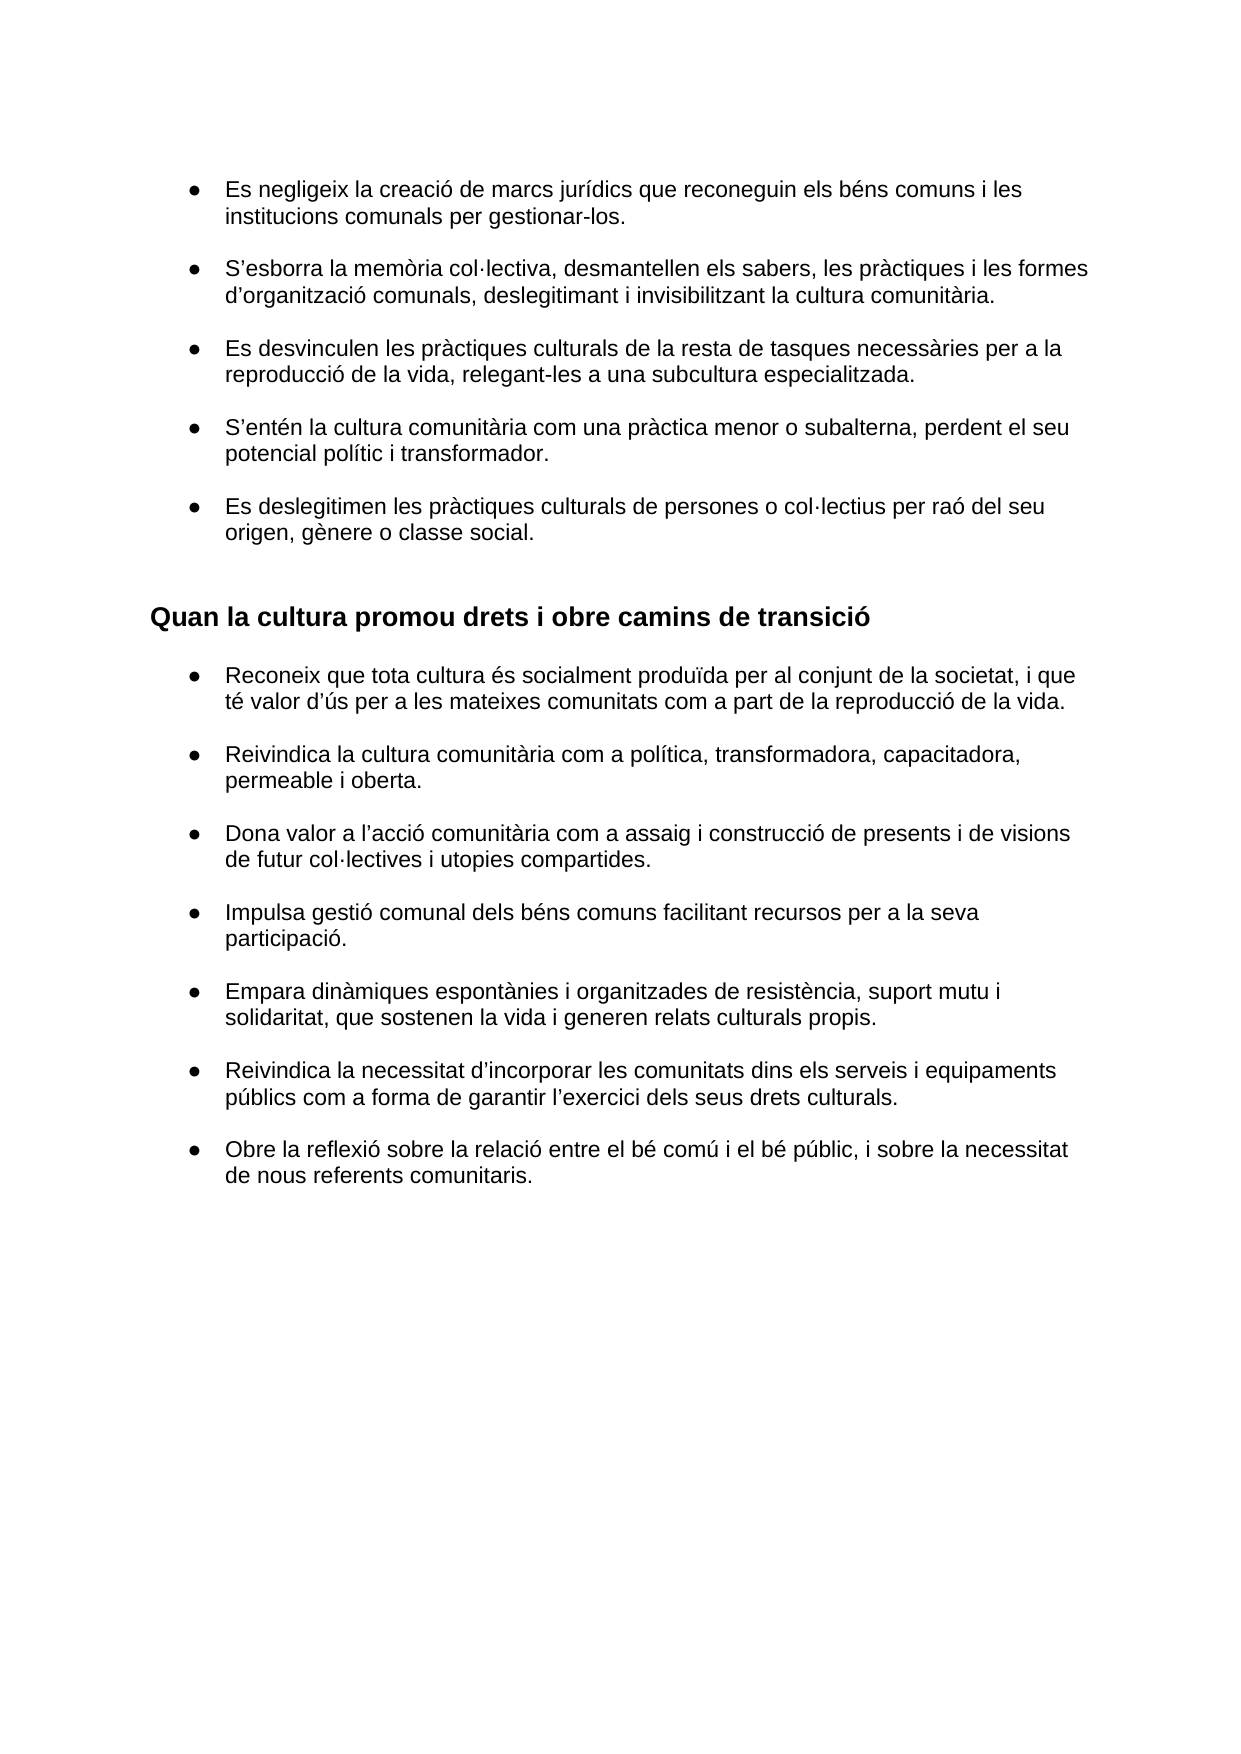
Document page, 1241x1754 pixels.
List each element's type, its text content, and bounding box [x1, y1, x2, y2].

list Impulsa gestió comunal dels béns comuns facilitant recursos per a la seva participació. [187, 899, 1090, 978]
list Dona valor a l’acció comunitària com a assaig i construcció de presents i de visions de futur col·lectives i utopies compartides. [187, 820, 1090, 899]
list Es negligeix la creació de marcs jurídics que reconeguin els béns comuns i les institucions comunals per gestionar-los. [187, 176, 1090, 255]
list Es deslegitimen les pràctiques culturals de persones o col·lectius per raó del seu origen, gènere o classe social. [187, 493, 1090, 572]
list Reconeix que tota cultura és socialment produïda per al conjunt de la societat, i que té valor d’ús per a les mateixes comunitats com a part de la reproducció de la vida. [187, 662, 1090, 741]
list [187, 150, 1090, 176]
list Reivindica la cultura comunitària com a política, transformadora, capacitadora, permeable i oberta. [187, 741, 1090, 820]
list Empara dinàmiques espontànies i organitzades de resistència, suport mutu i solidaritat, que sostenen la vida i generen relats culturals propis. [187, 978, 1090, 1057]
list Obre la reflexió sobre la relació entre el bé comú i el bé públic, i sobre la necessitat de nous referents comunitaris. [187, 1136, 1090, 1189]
list Es desvinculen les pràctiques culturals de la resta de tasques necessàries per a la reproducció de la vida, relegant-les a una subcultura especialitzada. [187, 334, 1090, 413]
list S’entén la cultura comunitària com una pràctica menor o subalterna, perdent el seu potencial polític i transformador. [187, 413, 1090, 493]
subtitle Quan la cultura promou drets i obre camins de transició [150, 601, 1090, 632]
list S’esborra la memòria col·lectiva, desmantellen els sabers, les pràctiques i les formes d’organització comunals, deslegitimant i invisibilitzant la cultura comunitària. [187, 255, 1090, 334]
list Reivindica la necessitat d’incorporar les comunitats dins els serveis i equipaments públics com a forma de garantir l’exercici dels seus drets culturals. [187, 1057, 1090, 1136]
